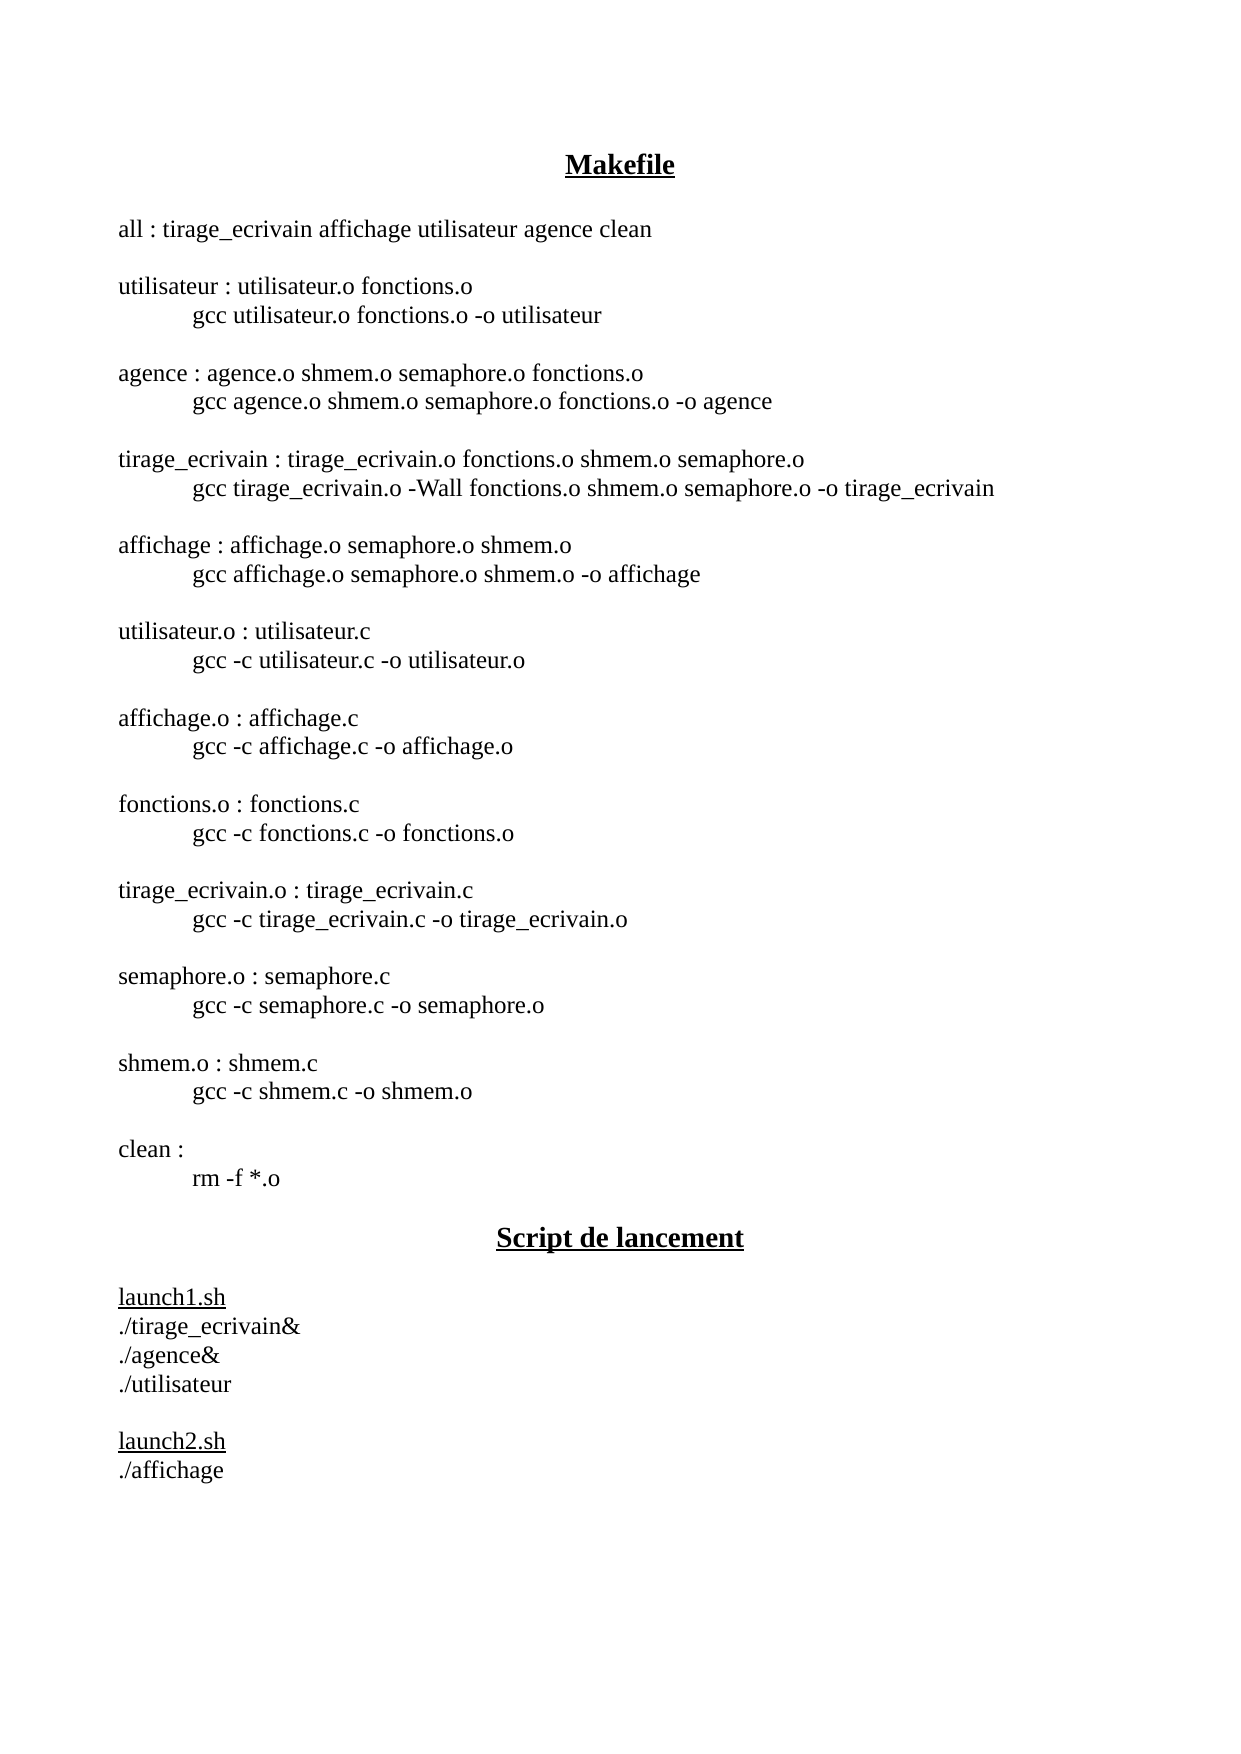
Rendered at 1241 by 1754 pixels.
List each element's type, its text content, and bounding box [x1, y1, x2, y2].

text gcc -c semaphore.c -o semaphore.o [118, 990, 1122, 1019]
text affichage : affichage.o semaphore.o shmem.o [118, 530, 1122, 559]
text shmem.o : shmem.c [118, 1048, 1122, 1076]
text rm -f *.o [118, 1163, 1122, 1191]
text gcc -c shmem.c -o shmem.o [118, 1076, 1122, 1105]
text gcc -c fonctions.c -o fonctions.o [118, 818, 1122, 846]
text agence : agence.o shmem.o semaphore.o fonctions.o [118, 358, 1122, 386]
text gcc utilisateur.o fonctions.o -o utilisateur [118, 300, 1122, 329]
text ./utilisateur [118, 1369, 1122, 1397]
text gcc -c affichage.c -o affichage.o [118, 731, 1122, 760]
text semaphore.o : semaphore.c [118, 961, 1122, 990]
text gcc -c utilisateur.c -o utilisateur.o [118, 645, 1122, 674]
text clean : [118, 1134, 1122, 1163]
text utilisateur.o : utilisateur.c [118, 616, 1122, 645]
text all : tirage_ecrivain affichage utilisateur agence clean [118, 214, 1122, 243]
text gcc agence.o shmem.o semaphore.o fonctions.o -o agence [118, 386, 1122, 415]
text ./agence& [118, 1340, 1122, 1369]
text tirage_ecrivain.o : tirage_ecrivain.c [118, 875, 1122, 904]
text utilisateur : utilisateur.o fonctions.o [118, 271, 1122, 300]
text gcc -c tirage_ecrivain.c -o tirage_ecrivain.o [118, 904, 1122, 933]
text ./affichage [118, 1455, 1122, 1484]
text launch1.sh [118, 1282, 1122, 1311]
text ./tirage_ecrivain& [118, 1311, 1122, 1340]
text Makefile [118, 147, 1122, 180]
text gcc tirage_ecrivain.o -Wall fonctions.o shmem.o semaphore.o -o tirage_ecrivain [118, 473, 1122, 501]
text gcc affichage.o semaphore.o shmem.o -o affichage [118, 559, 1122, 588]
text tirage_ecrivain : tirage_ecrivain.o fonctions.o shmem.o semaphore.o [118, 444, 1122, 473]
text affichage.o : affichage.c [118, 703, 1122, 731]
text Script de lancement [118, 1220, 1122, 1254]
text launch2.sh [118, 1426, 1122, 1455]
text fonctions.o : fonctions.c [118, 789, 1122, 818]
